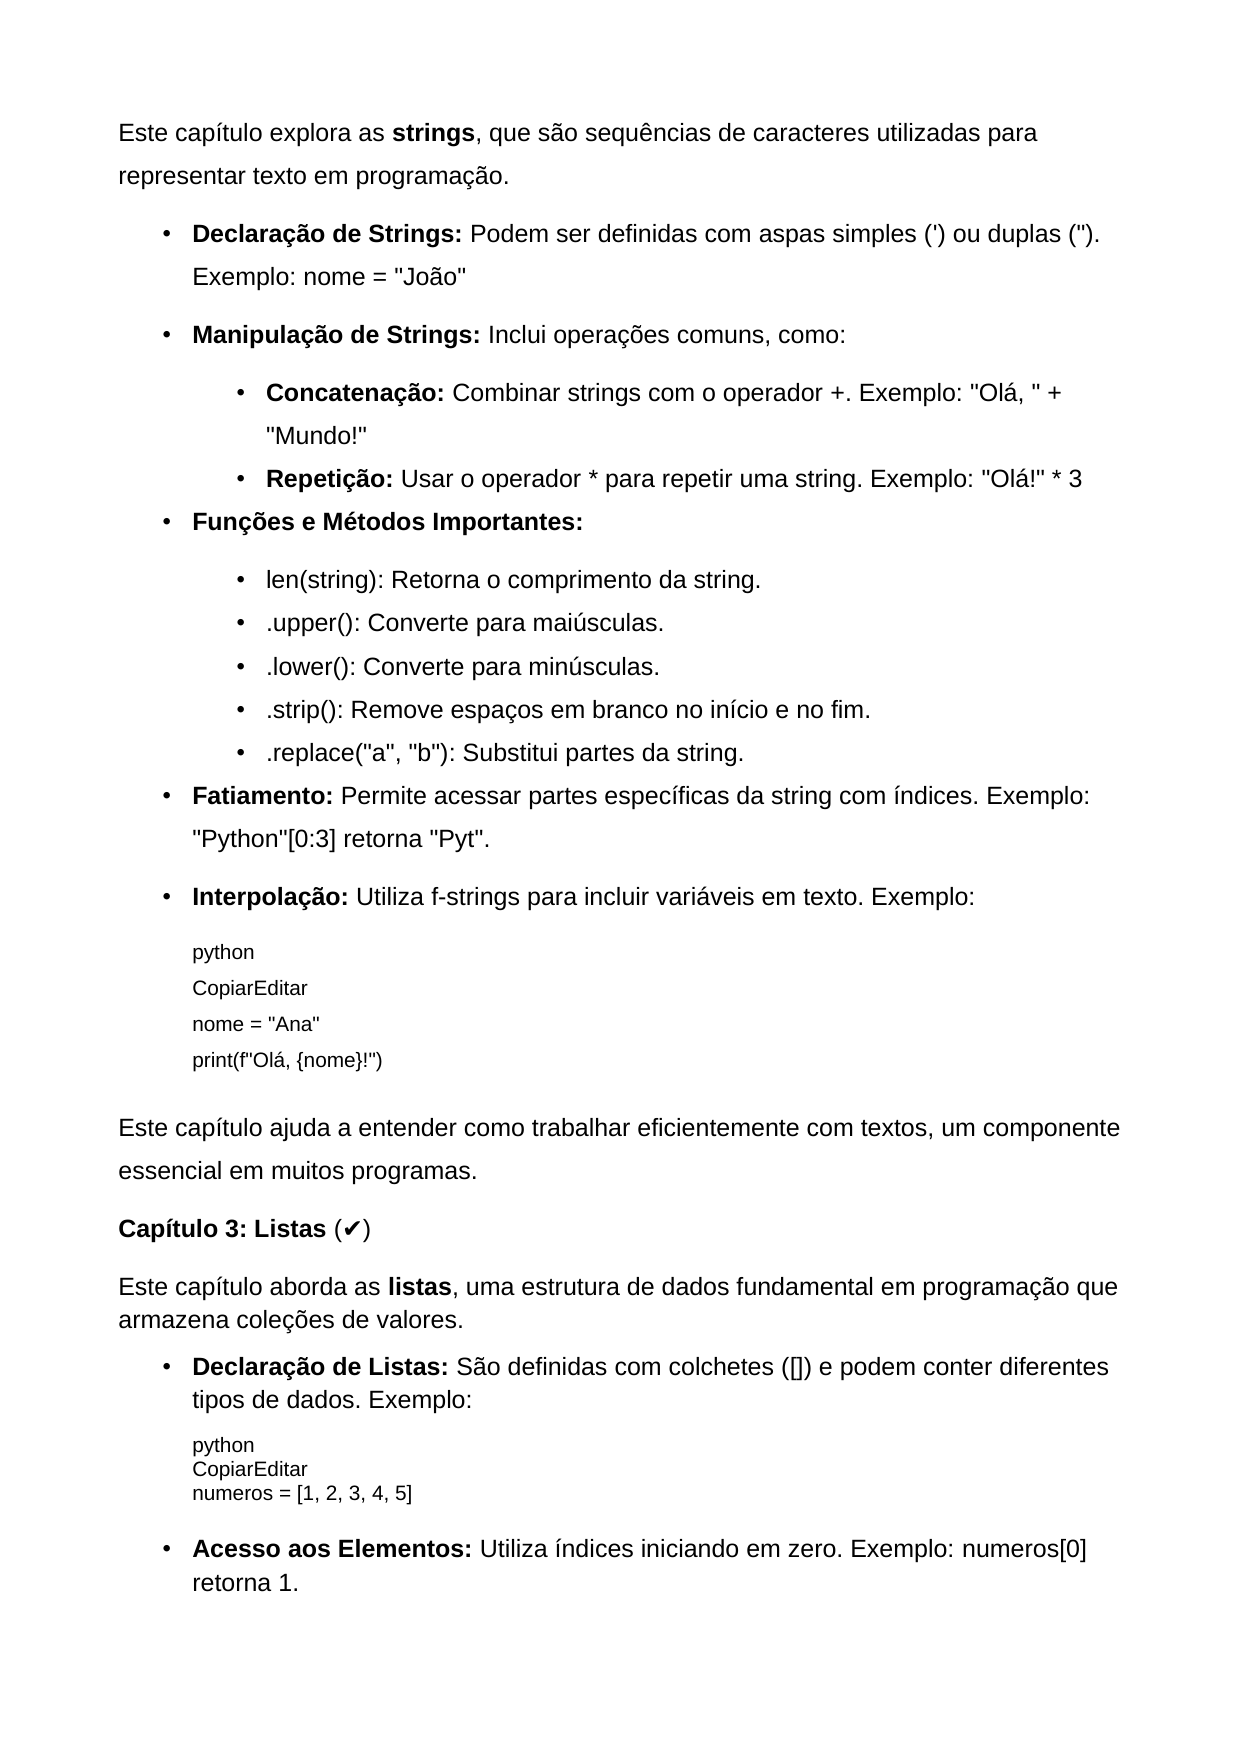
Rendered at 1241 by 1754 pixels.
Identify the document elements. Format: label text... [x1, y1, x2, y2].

list python [162, 1433, 1122, 1457]
list Declaração de Listas: São definidas com colchetes ([]) e podem conter diferentes tipos de dados. Exemplo: [162, 1352, 1122, 1414]
list CopiarEditar [162, 976, 1122, 1000]
list Concatenação: Combinar strings com o operador +. Exemplo: "Olá, " + "Mundo!" [236, 378, 1122, 450]
list .replace("a", "b"): Substitui partes da string. [236, 738, 1122, 767]
list Fatiamento: Permite acessar partes específicas da string com índices. Exemplo: "Python"[0:3] retorna "Pyt". [162, 781, 1122, 853]
text Este capítulo ajuda a entender como trabalhar eficientemente com textos, um componente essencial em muitos programas. [118, 1113, 1122, 1185]
list print(f"Olá, {nome}!") [162, 1048, 1122, 1072]
list Funções e Métodos Importantes: [162, 507, 1122, 536]
list numeros = [1, 2, 3, 4, 5] [162, 1481, 1122, 1505]
list CopiarEditar [162, 1457, 1122, 1481]
text Este capítulo explora as strings, que são sequências de caracteres utilizadas para representar texto em programação. [118, 118, 1122, 190]
list len(string): Retorna o comprimento da string. [236, 565, 1122, 594]
list nome = "Ana" [162, 1012, 1122, 1036]
list Declaração de Strings: Podem ser definidas com aspas simples (') ou duplas ("). Exemplo: nome = "João" [162, 219, 1122, 291]
list .strip(): Remove espaços em branco no início e no fim. [236, 695, 1122, 724]
list Interpolação: Utiliza f-strings para incluir variáveis em texto. Exemplo: [162, 882, 1122, 911]
text Este capítulo aborda as listas, uma estrutura de dados fundamental em programação que armazena coleções de valores. [118, 1272, 1122, 1333]
list python [162, 940, 1122, 964]
list .upper(): Converte para maiúsculas. [236, 608, 1122, 637]
text Capítulo 3: Listas (✔) [118, 1214, 1122, 1243]
list Manipulação de Strings: Inclui operações comuns, como: [162, 320, 1122, 349]
list Acesso aos Elementos: Utiliza índices iniciando em zero. Exemplo: numeros[0] retorna 1. [162, 1534, 1122, 1596]
list Repetição: Usar o operador * para repetir uma string. Exemplo: "Olá!" * 3 [236, 464, 1122, 493]
list .lower(): Converte para minúsculas. [236, 652, 1122, 680]
